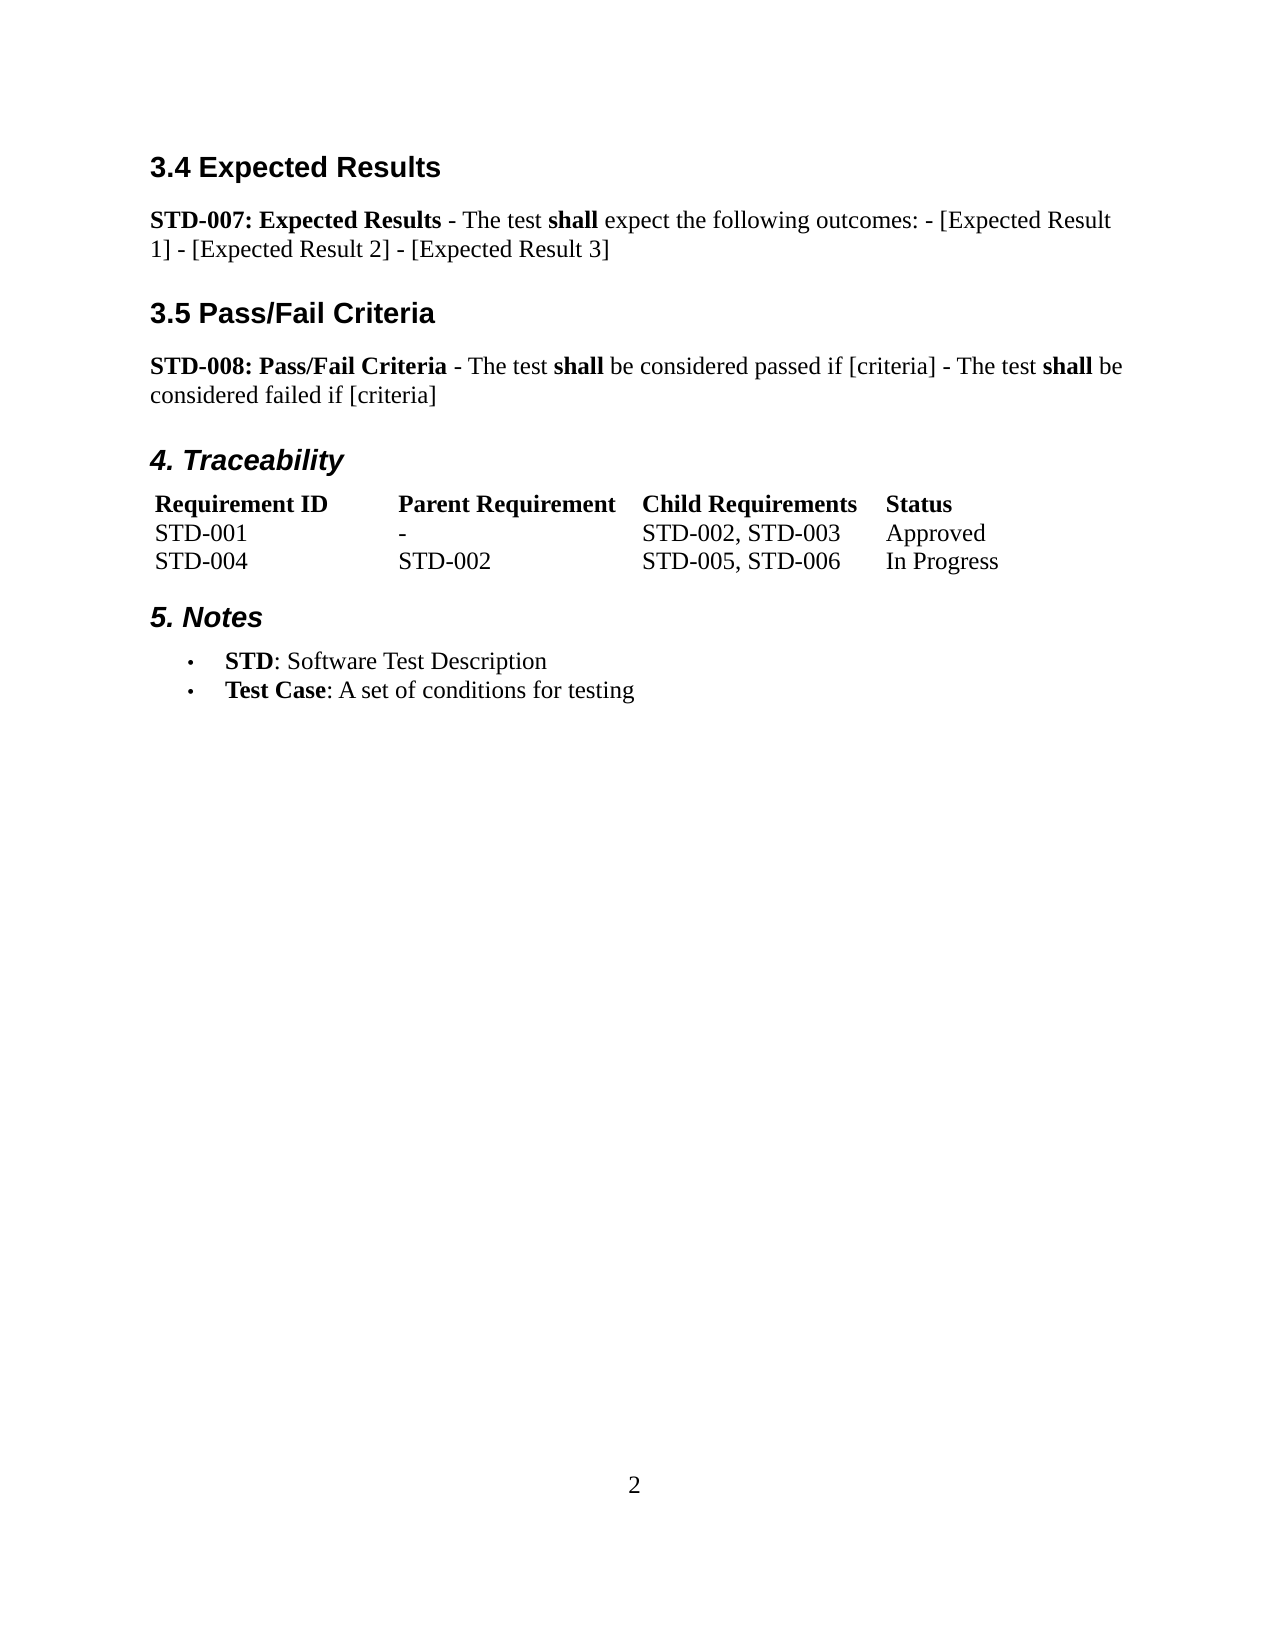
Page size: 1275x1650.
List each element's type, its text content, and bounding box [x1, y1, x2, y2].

table_cell STD-002 [394, 546, 637, 575]
subtitle 4. Traceability [150, 443, 1125, 476]
table_header Parent Requirement [394, 489, 637, 518]
table_header Requirement ID [150, 489, 394, 518]
table_cell STD-002, STD-003 [638, 518, 881, 546]
table_cell Approved [881, 518, 1125, 546]
list Test Case: A set of conditions for testing [187, 675, 1125, 704]
subtitle 3.4 Expected Results [150, 150, 1125, 183]
text STD-008: Pass/Fail Criteria - The test shall be considered passed if [criteria] - The test shall be considered failed if [criteria] [150, 351, 1125, 409]
table_cell STD-004 [150, 546, 394, 575]
table_cell STD-005, STD-006 [638, 546, 881, 575]
table_header Child Requirements [638, 489, 881, 518]
table_cell STD-001 [150, 518, 394, 546]
table_cell In Progress [881, 546, 1125, 575]
list STD: Software Test Description [187, 646, 1125, 675]
text STD-007: Expected Results - The test shall expect the following outcomes: - [Expected Result 1] - [Expected Result 2] - [Expected Result 3] [150, 205, 1125, 262]
table_cell - [394, 518, 637, 546]
subtitle 5. Notes [150, 600, 1125, 634]
subtitle 3.5 Pass/Fail Criteria [150, 296, 1125, 330]
table_header Status [881, 489, 1125, 518]
